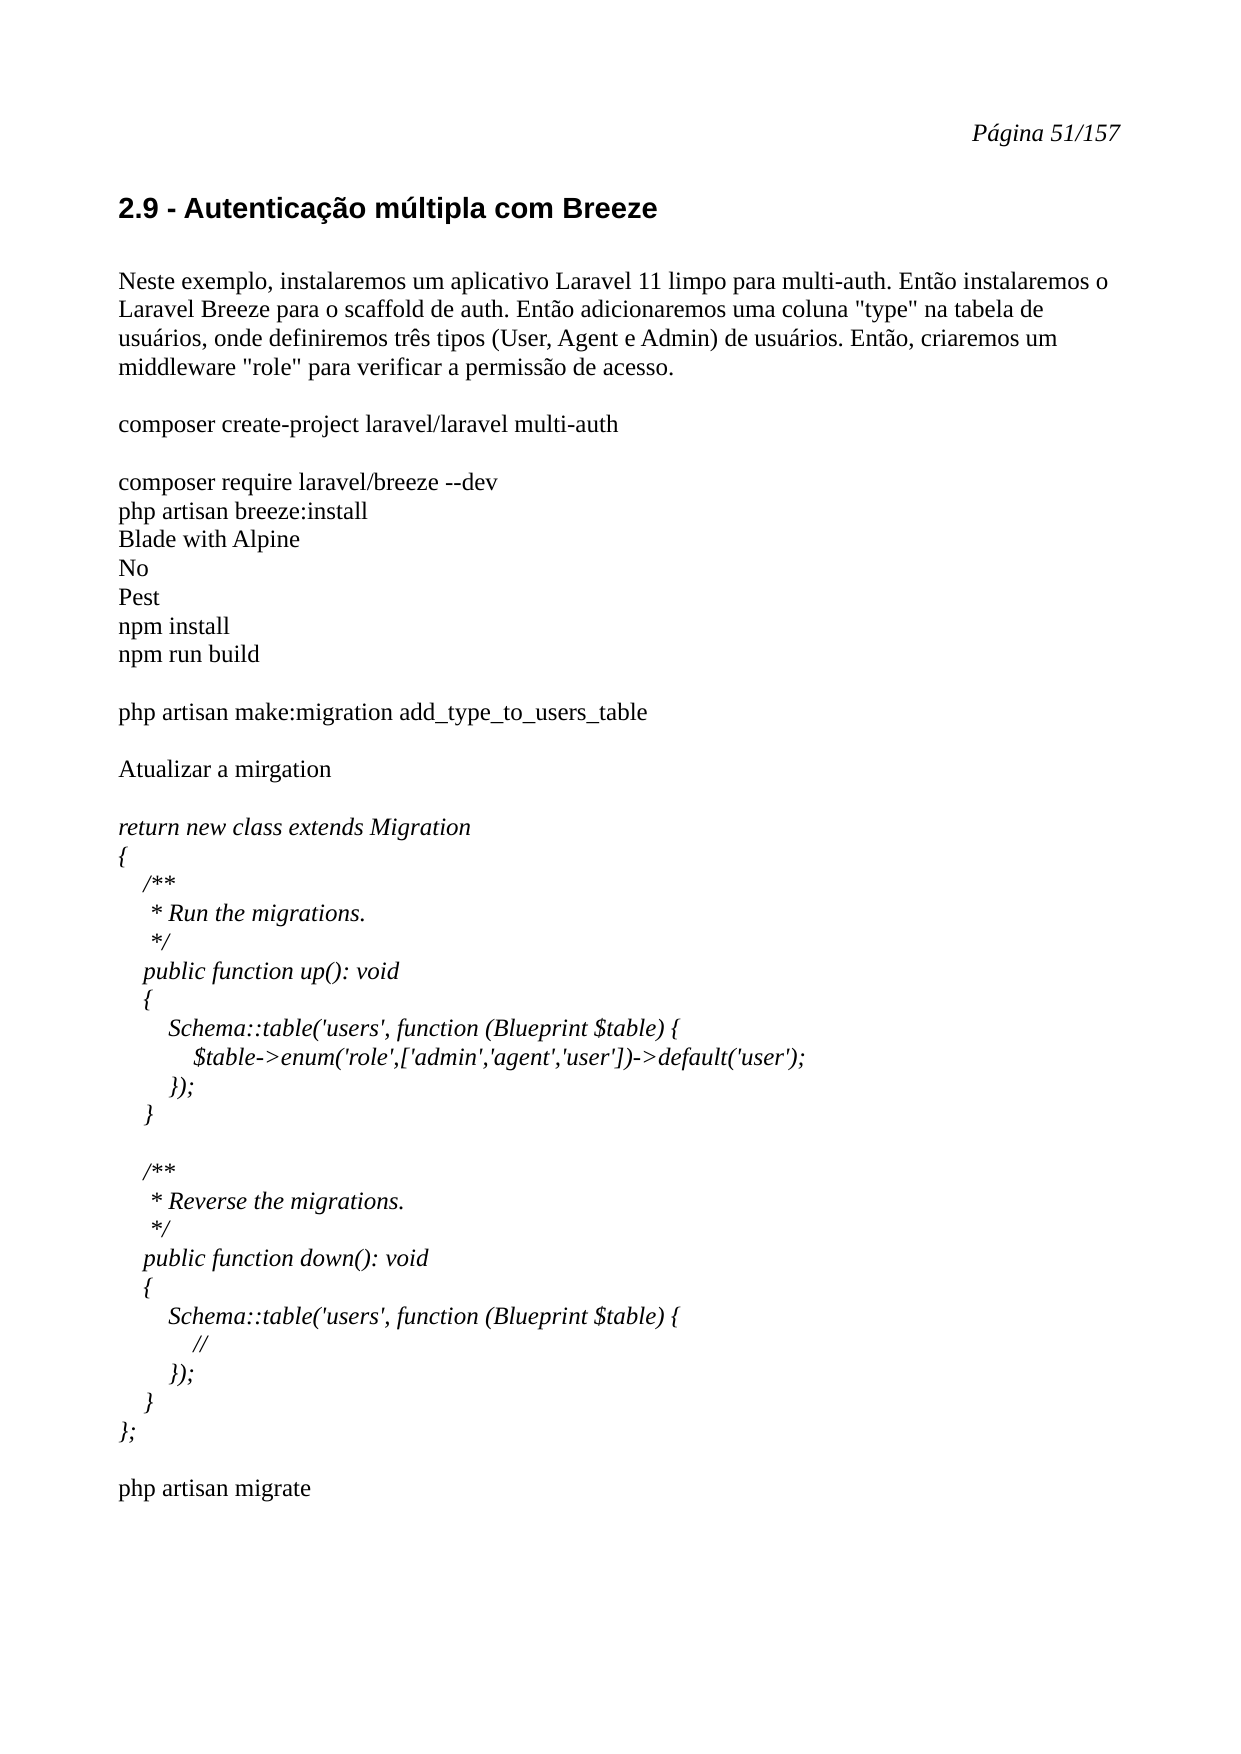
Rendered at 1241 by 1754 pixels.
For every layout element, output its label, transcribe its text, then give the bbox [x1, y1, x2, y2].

text }; [118, 1416, 1122, 1444]
text php artisan migrate [118, 1473, 1122, 1502]
text Schema::table('users', function (Blueprint $table) { [118, 1301, 1122, 1329]
text /** [118, 869, 1122, 898]
text Schema::table('users', function (Blueprint $table) { [118, 1013, 1122, 1042]
text composer require laravel/breeze --dev [118, 467, 1122, 496]
text php artisan make:migration add_type_to_users_table [118, 697, 1122, 726]
subtitle 2.9 - Autenticação múltipla com Breeze [118, 191, 1122, 224]
text /** [118, 1157, 1122, 1186]
text */ [118, 927, 1122, 956]
text public function up(): void [118, 956, 1122, 984]
text { [118, 984, 1122, 1013]
text $table->enum('role',['admin','agent','user'])->default('user'); [118, 1042, 1122, 1071]
text } [118, 1099, 1122, 1128]
text php artisan breeze:install [118, 496, 1122, 524]
text public function down(): void [118, 1243, 1122, 1272]
text * Reverse the migrations. [118, 1186, 1122, 1214]
text npm install [118, 611, 1122, 639]
text }); [118, 1358, 1122, 1387]
text */ [118, 1214, 1122, 1243]
text return new class extends Migration [118, 812, 1122, 841]
text { [118, 841, 1122, 869]
text Neste exemplo, instalaremos um aplicativo Laravel 11 limpo para multi-auth. Então instalaremos o Laravel Breeze para o scaffold de auth. Então adicionaremos uma coluna "type" na tabela de usuários, onde definiremos três tipos (User, Agent e Admin) de usuários. Então, criaremos um middleware "role" para verificar a permissão de acesso. [118, 266, 1122, 381]
text { [118, 1272, 1122, 1301]
text * Run the migrations. [118, 898, 1122, 927]
text composer create-project laravel/laravel multi-auth [118, 409, 1122, 438]
text } [118, 1387, 1122, 1416]
text No [118, 553, 1122, 582]
text Blade with Alpine [118, 524, 1122, 553]
text Pest [118, 582, 1122, 611]
text Atualizar a mirgation [118, 754, 1122, 783]
text }); [118, 1071, 1122, 1099]
text npm run build [118, 639, 1122, 668]
text // [118, 1329, 1122, 1358]
